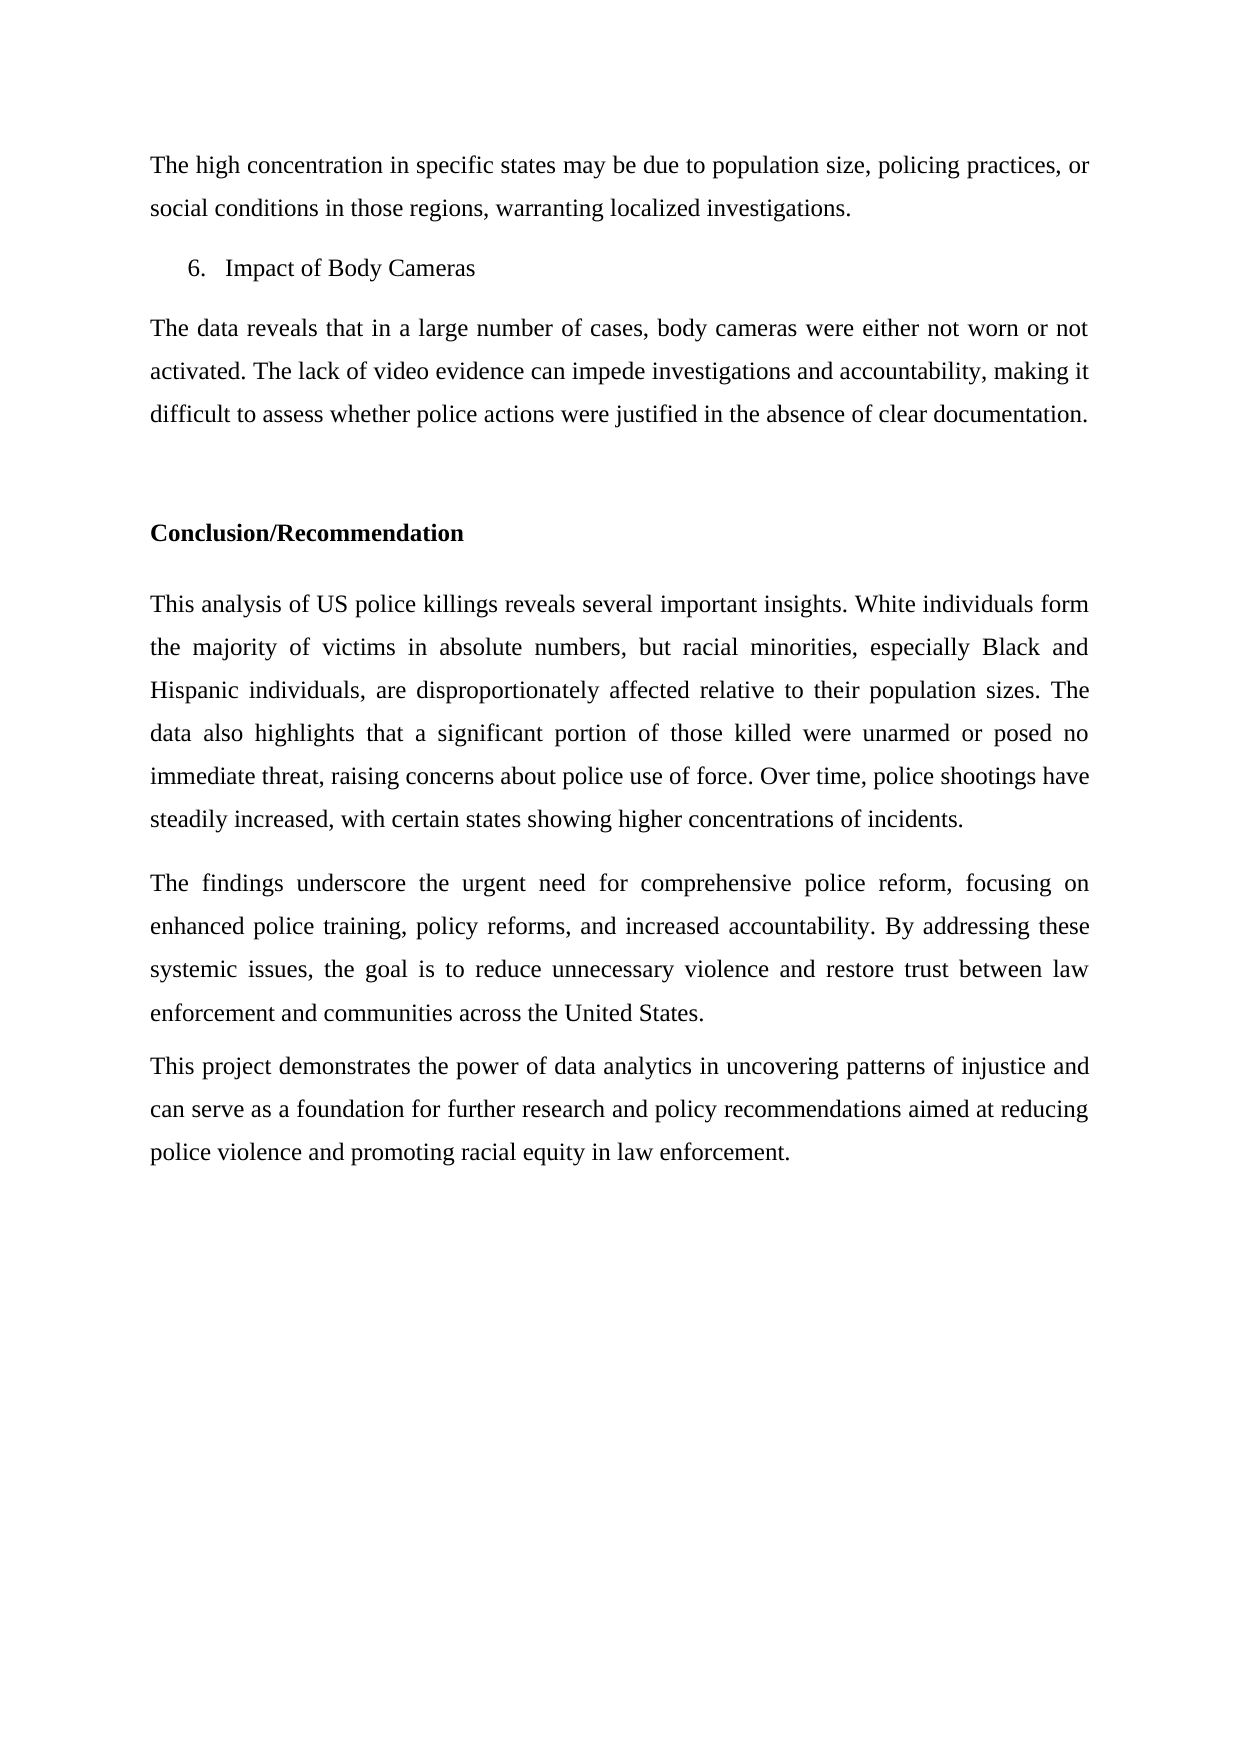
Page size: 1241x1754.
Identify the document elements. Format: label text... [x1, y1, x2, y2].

list Impact of Body Cameras [187, 253, 1090, 282]
text This analysis of US police killings reveals several important insights. White individuals form the majority of victims in absolute numbers, but racial minorities, especially Black and Hispanic individuals, are disproportionately affected relative to their population sizes. The data also highlights that a significant portion of those killed were unarmed or posed no immediate threat, raising concerns about police use of force. Over time, police shootings have steadily increased, with certain states showing higher concentrations of incidents. [150, 589, 1090, 833]
text The high concentration in specific states may be due to population size, policing practices, or social conditions in those regions, warranting localized investigations. [150, 150, 1090, 222]
text This project demonstrates the power of data analytics in uncovering patterns of injustice and can serve as a foundation for further research and policy recommendations aimed at reducing police violence and promoting racial equity in law enforcement. [150, 1051, 1090, 1166]
text The data reveals that in a large number of cases, body cameras were either not worn or not activated. The lack of video evidence can impede investigations and accountability, making it difficult to assess whether police actions were justified in the absence of clear documentation. [150, 313, 1090, 428]
text The findings underscore the urgent need for comprehensive police reform, focusing on enhanced police training, policy reforms, and increased accountability. By addressing these systemic issues, the goal is to reduce unnecessary violence and restore trust between law enforcement and communities across the United States. [150, 868, 1090, 1026]
text Conclusion/Recommendation [150, 518, 1090, 547]
